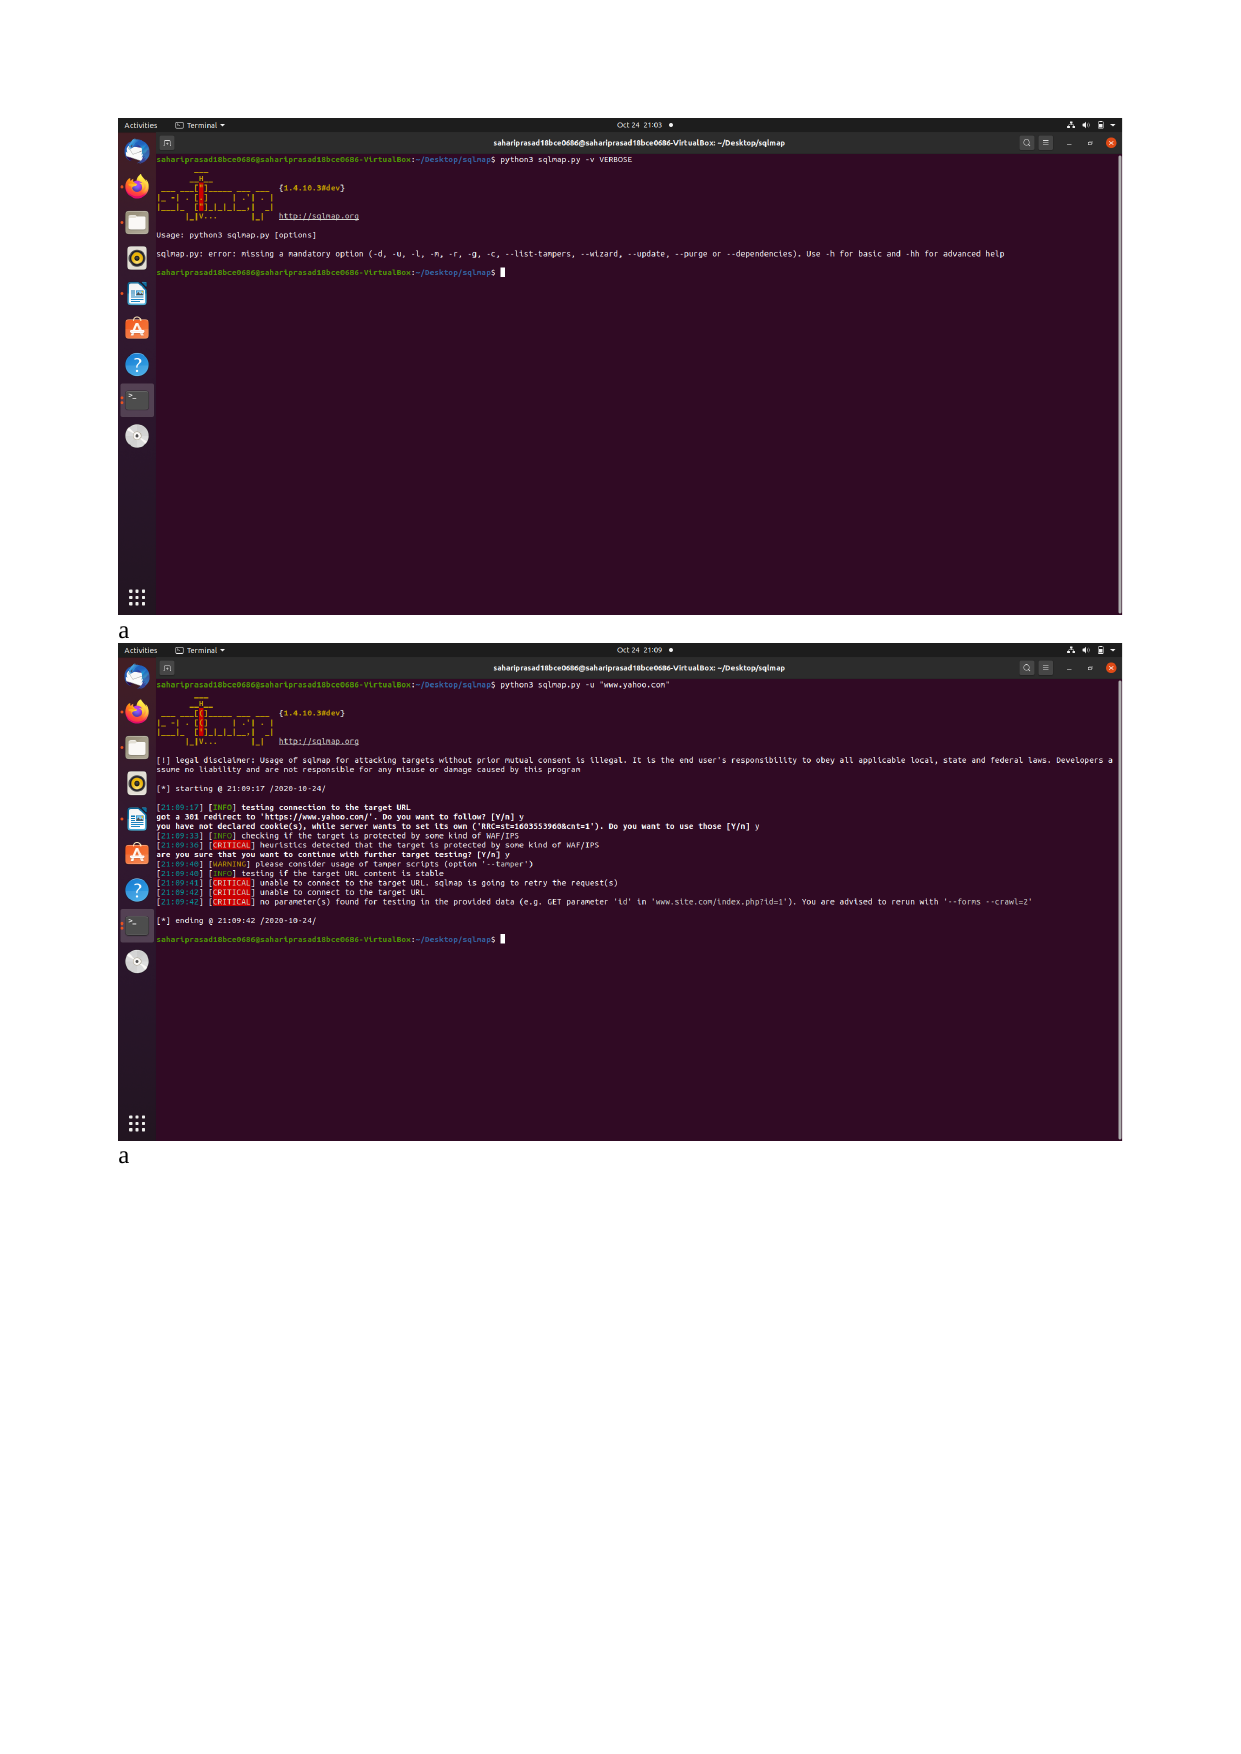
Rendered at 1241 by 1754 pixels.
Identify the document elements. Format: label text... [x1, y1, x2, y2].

text a [118, 615, 1122, 643]
picture [118, 643, 1123, 1141]
text a [118, 1141, 1122, 1169]
picture [118, 118, 1123, 615]
